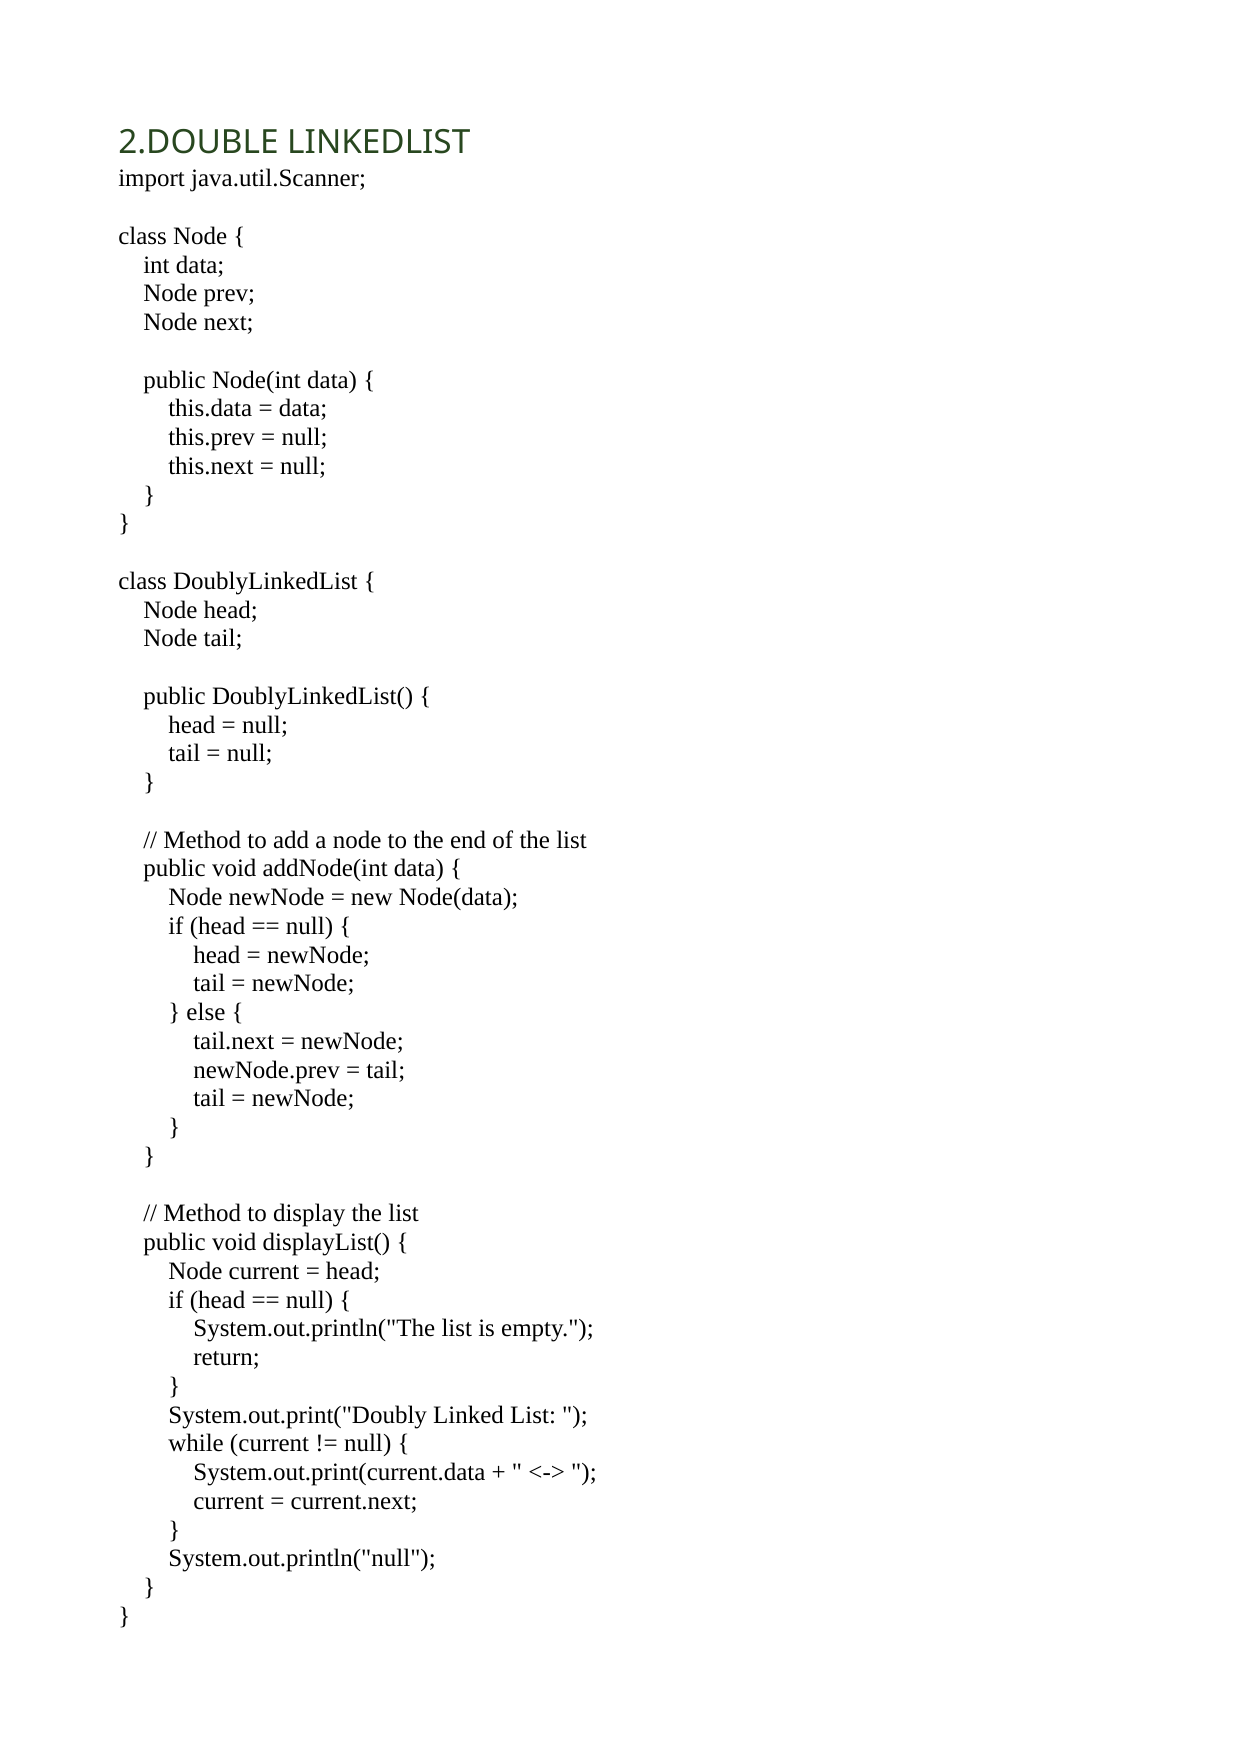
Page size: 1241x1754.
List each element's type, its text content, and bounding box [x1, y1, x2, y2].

text head = null; [118, 710, 1122, 738]
text Node prev; [118, 278, 1122, 307]
text } else { [118, 997, 1122, 1026]
text if (head == null) { [118, 911, 1122, 940]
text tail = null; [118, 738, 1122, 767]
text System.out.print("Doubly Linked List: "); [118, 1400, 1122, 1428]
text System.out.println("The list is empty."); [118, 1313, 1122, 1342]
text } [118, 480, 1122, 508]
text // Method to add a node to the end of the list [118, 825, 1122, 853]
text System.out.println("null"); [118, 1543, 1122, 1572]
text public Node(int data) { [118, 365, 1122, 393]
text System.out.print(current.data + " <-> "); [118, 1457, 1122, 1486]
text head = newNode; [118, 940, 1122, 968]
text current = current.next; [118, 1486, 1122, 1515]
text } [118, 1141, 1122, 1170]
text } [118, 1601, 1122, 1630]
text public void displayList() { [118, 1227, 1122, 1256]
text tail = newNode; [118, 1083, 1122, 1112]
text return; [118, 1342, 1122, 1371]
text } [118, 1515, 1122, 1543]
text if (head == null) { [118, 1285, 1122, 1313]
text this.prev = null; [118, 422, 1122, 451]
text 2.DOUBLE LINKEDLIST [118, 118, 1122, 163]
text while (current != null) { [118, 1428, 1122, 1457]
text // Method to display the list [118, 1198, 1122, 1227]
text newNode.prev = tail; [118, 1055, 1122, 1083]
text this.next = null; [118, 451, 1122, 480]
text public DoublyLinkedList() { [118, 681, 1122, 710]
text } [118, 508, 1122, 537]
text } [118, 1371, 1122, 1400]
text Node next; [118, 307, 1122, 336]
text tail = newNode; [118, 968, 1122, 997]
text Node head; [118, 595, 1122, 623]
text } [118, 1112, 1122, 1141]
text Node newNode = new Node(data); [118, 882, 1122, 911]
text } [118, 1572, 1122, 1601]
text public void addNode(int data) { [118, 853, 1122, 882]
text this.data = data; [118, 393, 1122, 422]
text import java.util.Scanner; [118, 163, 1122, 192]
text tail.next = newNode; [118, 1026, 1122, 1055]
text } [118, 767, 1122, 796]
text class DoublyLinkedList { [118, 566, 1122, 595]
text int data; [118, 250, 1122, 278]
text Node tail; [118, 623, 1122, 652]
text class Node { [118, 221, 1122, 250]
text Node current = head; [118, 1256, 1122, 1285]
